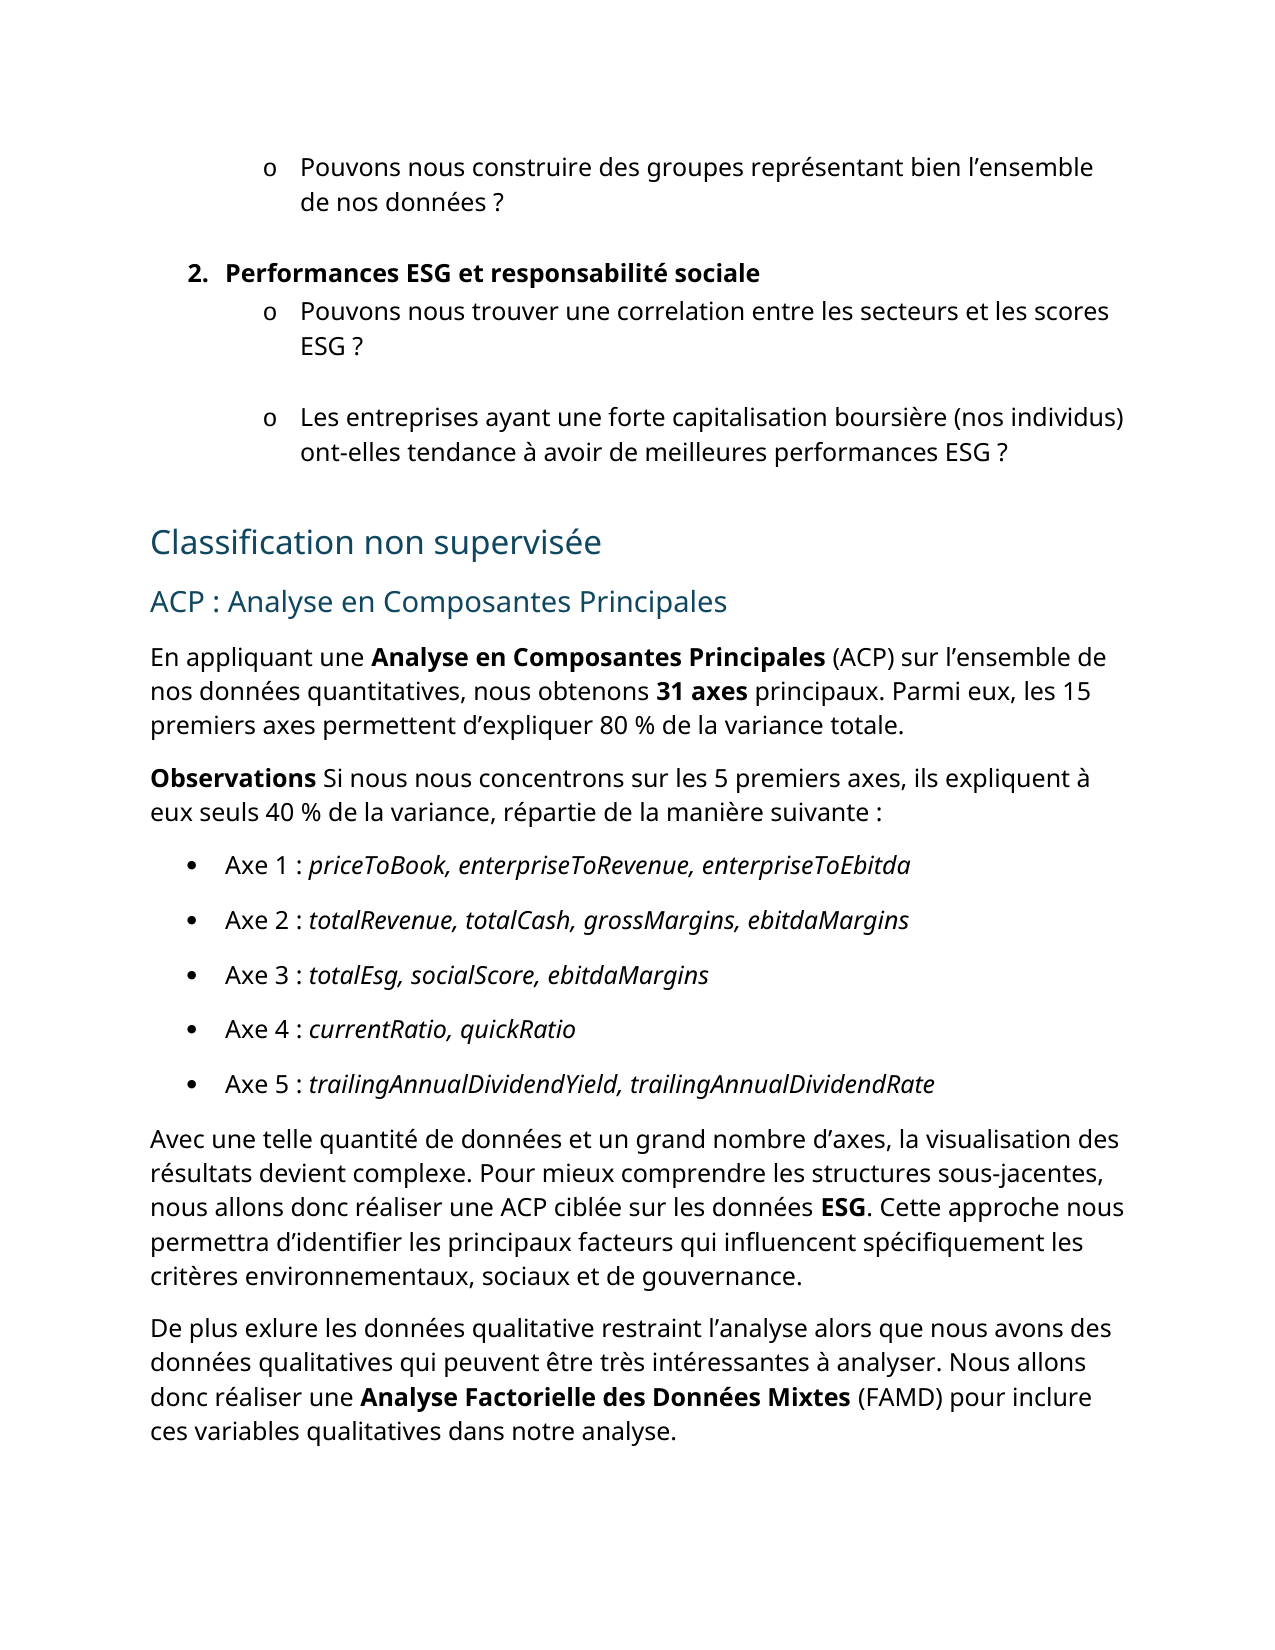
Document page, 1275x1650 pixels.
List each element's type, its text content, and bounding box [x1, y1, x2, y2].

text Observations Si nous nous concentrons sur les 5 premiers axes, ils expliquent à eux seuls 40 % de la variance, répartie de la manière suivante : [150, 761, 1125, 829]
list Performances ESG et responsabilité sociale [187, 256, 1125, 290]
list Axe 2 : totalRevenue, totalCash, grossMargins, ebitdaMargins [187, 902, 1125, 936]
subtitle Classification non supervisée [150, 519, 1125, 564]
list Axe 4 : currentRatio, quickRatio [187, 1012, 1125, 1046]
list Les entreprises ayant une forte capitalisation boursière (nos individus) ont-elles tendance à avoir de meilleures performances ESG ? [262, 400, 1125, 502]
text Avec une telle quantité de données et un grand nombre d’axes, la visualisation des résultats devient complexe. Pour mieux comprendre les structures sous-jacentes, nous allons donc réaliser une ACP ciblée sur les données ESG. Cette approche nous permettra d’identifier les principaux facteurs qui influencent spécifiquement les critères environnementaux, sociaux et de gouvernance. [150, 1122, 1125, 1292]
list Pouvons nous trouver une correlation entre les secteurs et les scores ESG ? [262, 294, 1125, 396]
list Pouvons nous construire des groupes représentant bien l’ensemble de nos données ? [262, 150, 1125, 252]
text En appliquant une Analyse en Composantes Principales (ACP) sur l’ensemble de nos données quantitatives, nous obtenons 31 axes principaux. Parmi eux, les 15 premiers axes permettent d’expliquer 80 % de la variance totale. [150, 640, 1125, 742]
subtitle ACP : Analyse en Composantes Principales [150, 581, 1125, 621]
list Axe 3 : totalEsg, socialScore, ebitdaMargins [187, 957, 1125, 991]
list Axe 1 : priceToBook, enterpriseToRevenue, enterpriseToEbitda [187, 847, 1125, 882]
text De plus exlure les données qualitative restraint l’analyse alors que nous avons des données qualitatives qui peuvent être très intéressantes à analyser. Nous allons donc réaliser une Analyse Factorielle des Données Mixtes (FAMD) pour inclure ces variables qualitatives dans notre analyse. [150, 1311, 1125, 1447]
list Axe 5 : trailingAnnualDividendYield, trailingAnnualDividendRate [187, 1067, 1125, 1101]
